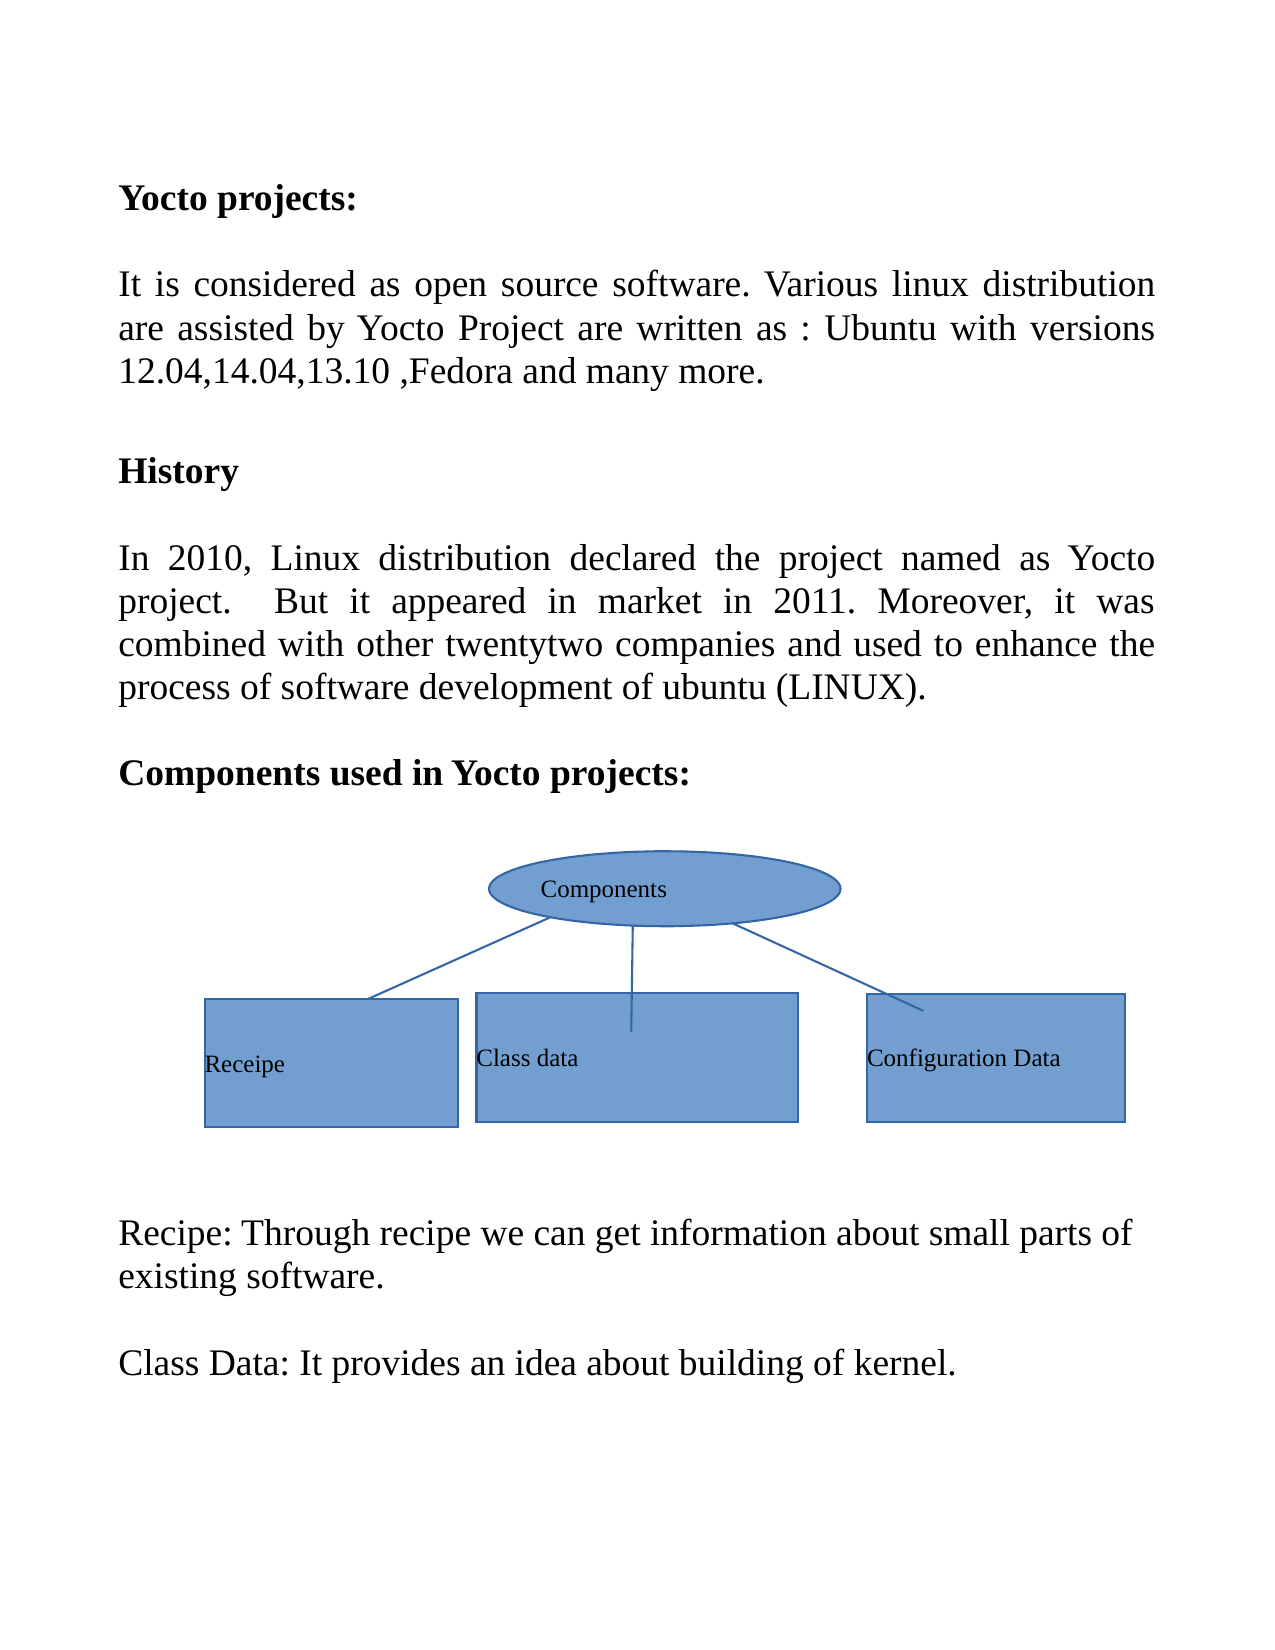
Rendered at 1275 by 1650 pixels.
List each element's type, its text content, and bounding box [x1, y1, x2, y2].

text In 2010, Linux distribution declared the project named as Yocto project. But it appeared in market in 2011. Moreover, it was combined with other twentytwo companies and used to enhance the process of software development of ubuntu (LINUX). [118, 535, 1157, 707]
text Yocto projects: [118, 176, 1157, 219]
text Class Data: It provides an idea about building of kernel. [118, 1340, 1157, 1383]
text Recipe: Through recipe we can get information about small parts of existing software. [118, 1211, 1157, 1297]
text History [118, 449, 1157, 492]
text Components used in Yocto projects: [118, 751, 1157, 794]
text It is considered as open source software. Various linux distribution are assisted by Yocto Project are written as : Ubuntu with versions 12.04,14.04,13.10 ,Fedora and many more. [118, 262, 1157, 391]
